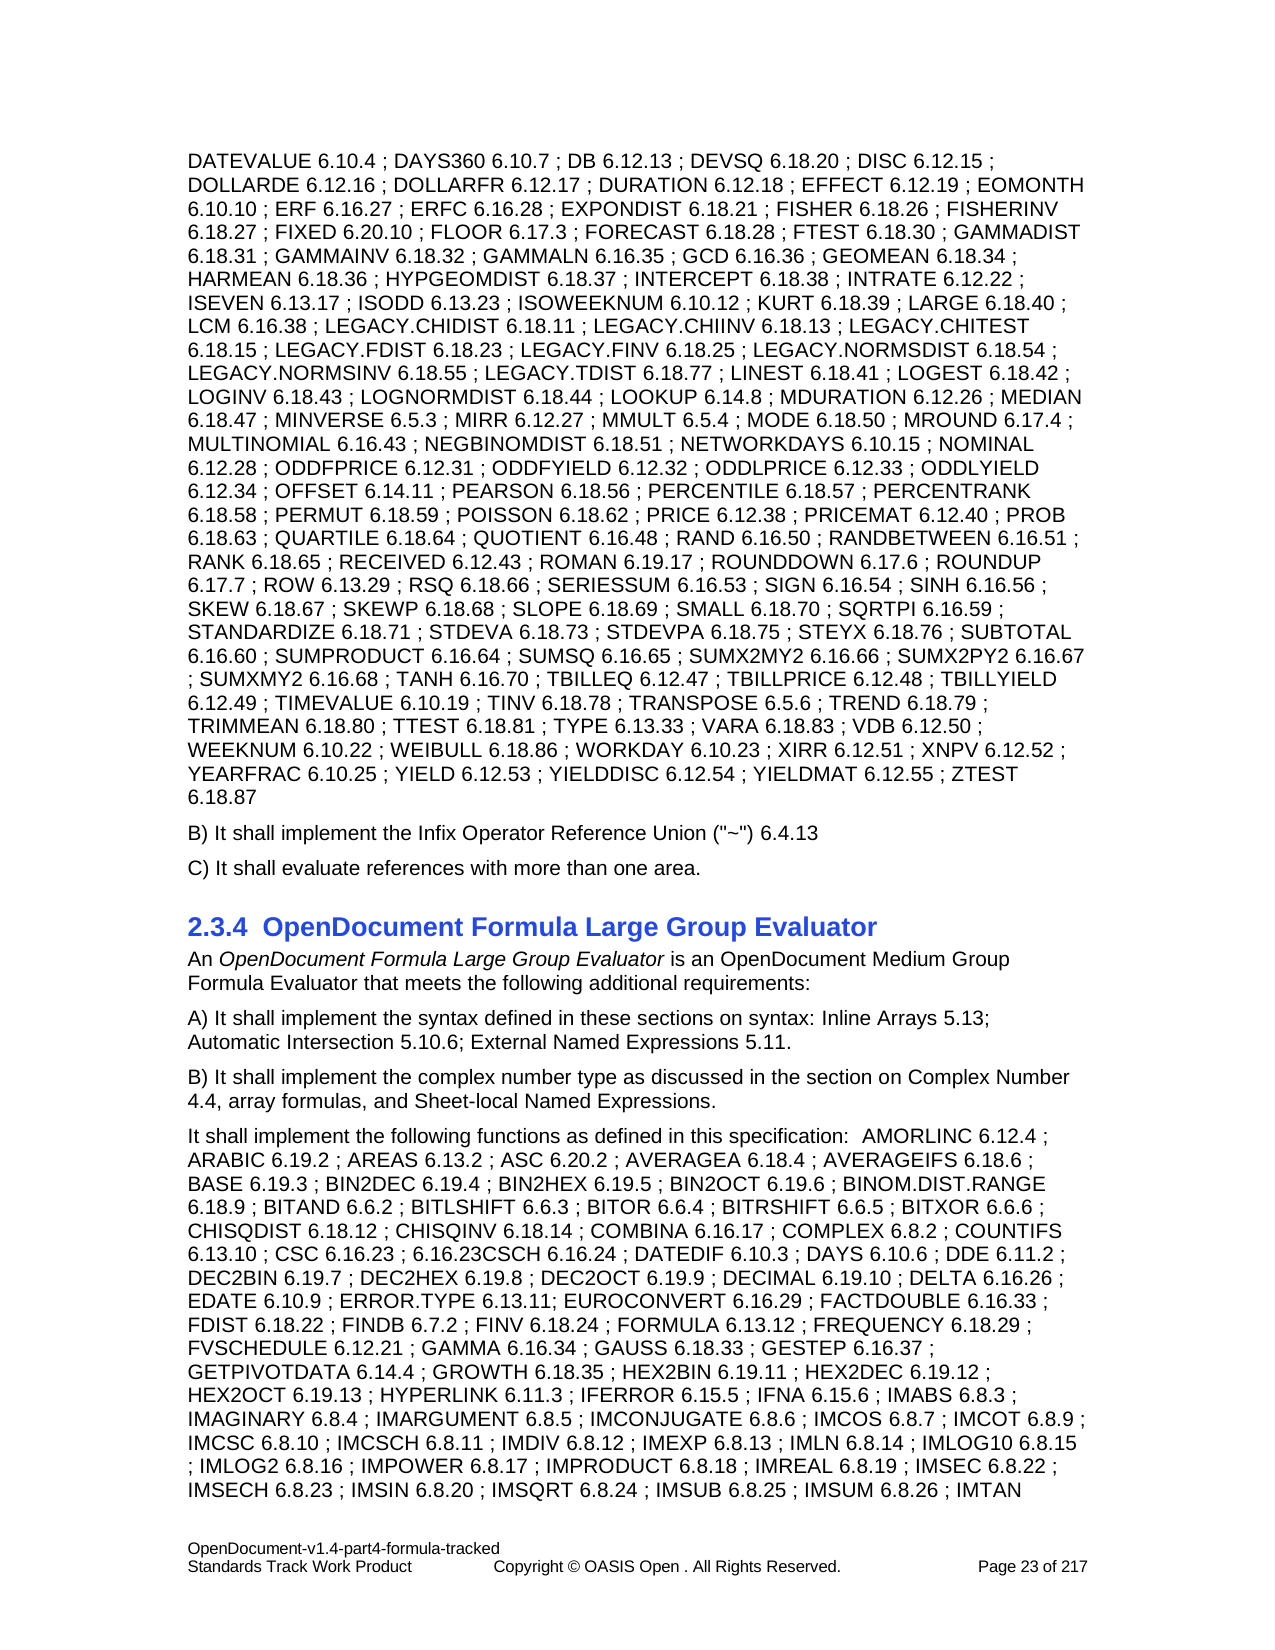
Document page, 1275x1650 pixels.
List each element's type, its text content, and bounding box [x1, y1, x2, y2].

list It shall implement the syntax defined in these sections on syntax: Inline Arrays 5.13; Automatic Intersection 5.10.6; External Named Expressions 5.11. [187, 1007, 1088, 1054]
list It shall implement the Infix Operator Reference Union ("~") 6.4.13 [187, 821, 1088, 845]
list DATEVALUE 6.10.4 ; DAYS360 6.10.7 ; DB 6.12.13 ; DEVSQ 6.18.20 ; DISC 6.12.15 ; DOLLARDE 6.12.16 ; DOLLARFR 6.12.17 ; DURATION 6.12.18 ; EFFECT 6.12.19 ; EOMONTH 6.10.10 ; ERF 6.16.27 ; ERFC 6.16.28 ; EXPONDIST 6.18.21 ; FISHER 6.18.26 ; FISHERINV 6.18.27 ; FIXED 6.20.10 ; FLOOR 6.17.3 ; FORECAST 6.18.28 ; FTEST 6.18.30 ; GAMMADIST 6.18.31 ; GAMMAINV 6.18.32 ; GAMMALN 6.16.35 ; GCD 6.16.36 ; GEOMEAN 6.18.34 ; HARMEAN 6.18.36 ; HYPGEOMDIST 6.18.37 ; INTERCEPT 6.18.38 ; INTRATE 6.12.22 ; ISEVEN 6.13.17 ; ISODD 6.13.23 ; ISOWEEKNUM 6.10.12 ; KURT 6.18.39 ; LARGE 6.18.40 ; LCM 6.16.38 ; LEGACY.CHIDIST 6.18.11 ; LEGACY.CHIINV 6.18.13 ; LEGACY.CHITEST 6.18.15 ; LEGACY.FDIST 6.18.23 ; LEGACY.FINV 6.18.25 ; LEGACY.NORMSDIST 6.18.54 ; LEGACY.NORMSINV 6.18.55 ; LEGACY.TDIST 6.18.77 ; LINEST 6.18.41 ; LOGEST 6.18.42 ; LOGINV 6.18.43 ; LOGNORMDIST 6.18.44 ; LOOKUP 6.14.8 ; MDURATION 6.12.26 ; MEDIAN 6.18.47 ; MINVERSE 6.5.3 ; MIRR 6.12.27 ; MMULT 6.5.4 ; MODE 6.18.50 ; MROUND 6.17.4 ; MULTINOMIAL 6.16.43 ; NEGBINOMDIST 6.18.51 ; NETWORKDAYS 6.10.15 ; NOMINAL 6.12.28 ; ODDFPRICE 6.12.31 ; ODDFYIELD 6.12.32 ; ODDLPRICE 6.12.33 ; ODDLYIELD 6.12.34 ; OFFSET 6.14.11 ; PEARSON 6.18.56 ; PERCENTILE 6.18.57 ; PERCENTRANK 6.18.58 ; PERMUT 6.18.59 ; POISSON 6.18.62 ; PRICE 6.12.38 ; PRICEMAT 6.12.40 ; PROB 6.18.63 ; QUARTILE 6.18.64 ; QUOTIENT 6.16.48 ; RAND 6.16.50 ; RANDBETWEEN 6.16.51 ; RANK 6.18.65 ; RECEIVED 6.12.43 ; ROMAN 6.19.17 ; ROUNDDOWN 6.17.6 ; ROUNDUP 6.17.7 ; ROW 6.13.29 ; RSQ 6.18.66 ; SERIESSUM 6.16.53 ; SIGN 6.16.54 ; SINH 6.16.56 ; SKEW 6.18.67 ; SKEWP 6.18.68 ; SLOPE 6.18.69 ; SMALL 6.18.70 ; SQRTPI 6.16.59 ; STANDARDIZE 6.18.71 ; STDEVA 6.18.73 ; STDEVPA 6.18.75 ; STEYX 6.18.76 ; SUBTOTAL 6.16.60 ; SUMPRODUCT 6.16.64 ; SUMSQ 6.16.65 ; SUMX2MY2 6.16.66 ; SUMX2PY2 6.16.67 ; SUMXMY2 6.16.68 ; TANH 6.16.70 ; TBILLEQ 6.12.47 ; TBILLPRICE 6.12.48 ; TBILLYIELD 6.12.49 ; TIMEVALUE 6.10.19 ; TINV 6.18.78 ; TRANSPOSE 6.5.6 ; TREND 6.18.79 ; TRIMMEAN 6.18.80 ; TTEST 6.18.81 ; TYPE 6.13.33 ; VARA 6.18.83 ; VDB 6.12.50 ; WEEKNUM 6.10.22 ; WEIBULL 6.18.86 ; WORKDAY 6.10.23 ; XIRR 6.12.51 ; XNPV 6.12.52 ; YEARFRAC 6.10.25 ; YIELD 6.12.53 ; YIELDDISC 6.12.54 ; YIELDMAT 6.12.55 ; ZTEST 6.18.87 [187, 150, 1088, 809]
text It shall implement the following functions as defined in this specification: AMORLINC 6.12.4 ; ARABIC 6.19.2 ; AREAS 6.13.2 ; ASC 6.20.2 ; AVERAGEA 6.18.4 ; AVERAGEIFS 6.18.6 ; BASE 6.19.3 ; BIN2DEC 6.19.4 ; BIN2HEX 6.19.5 ; BIN2OCT 6.19.6 ; BINOM.DIST.RANGE 6.18.9 ; BITAND 6.6.2 ; BITLSHIFT 6.6.3 ; BITOR 6.6.4 ; BITRSHIFT 6.6.5 ; BITXOR 6.6.6 ; CHISQDIST 6.18.12 ; CHISQINV 6.18.14 ; COMBINA 6.16.17 ; COMPLEX 6.8.2 ; COUNTIFS 6.13.10 ; CSC 6.16.23 ; 6.16.23CSCH 6.16.24 ; DATEDIF 6.10.3 ; DAYS 6.10.6 ; DDE 6.11.2 ; DEC2BIN 6.19.7 ; DEC2HEX 6.19.8 ; DEC2OCT 6.19.9 ; DECIMAL 6.19.10 ; DELTA 6.16.26 ; EDATE 6.10.9 ; ERROR.TYPE 6.13.11; EUROCONVERT 6.16.29 ; FACTDOUBLE 6.16.33 ; FDIST 6.18.22 ; FINDB 6.7.2 ; FINV 6.18.24 ; FORMULA 6.13.12 ; FREQUENCY 6.18.29 ; FVSCHEDULE 6.12.21 ; GAMMA 6.16.34 ; GAUSS 6.18.33 ; GESTEP 6.16.37 ; GETPIVOTDATA 6.14.4 ; GROWTH 6.18.35 ; HEX2BIN 6.19.11 ; HEX2DEC 6.19.12 ; HEX2OCT 6.19.13 ; HYPERLINK 6.11.3 ; IFERROR 6.15.5 ; IFNA 6.15.6 ; IMABS 6.8.3 ; IMAGINARY 6.8.4 ; IMARGUMENT 6.8.5 ; IMCONJUGATE 6.8.6 ; IMCOS 6.8.7 ; IMCOT 6.8.9 ; IMCSC 6.8.10 ; IMCSCH 6.8.11 ; IMDIV 6.8.12 ; IMEXP 6.8.13 ; IMLN 6.8.14 ; IMLOG10 6.8.15 ; IMLOG2 6.8.16 ; IMPOWER 6.8.17 ; IMPRODUCT 6.8.18 ; IMREAL 6.8.19 ; IMSEC 6.8.22 ; IMSECH 6.8.23 ; IMSIN 6.8.20 ; IMSQRT 6.8.24 ; IMSUB 6.8.25 ; IMSUM 6.8.26 ; IMTAN [187, 1125, 1088, 1502]
subtitle OpenDocument Formula Large Group Evaluator [187, 911, 1088, 941]
list It shall evaluate references with more than one area. [187, 857, 1088, 880]
text An OpenDocument Formula Large Group Evaluator is an OpenDocument Medium Group Formula Evaluator that meets the following additional requirements: [187, 947, 1088, 994]
list It shall implement the complex number type as discussed in the section on Complex Number 4.4, array formulas, and Sheet-local Named Expressions. [187, 1066, 1088, 1113]
